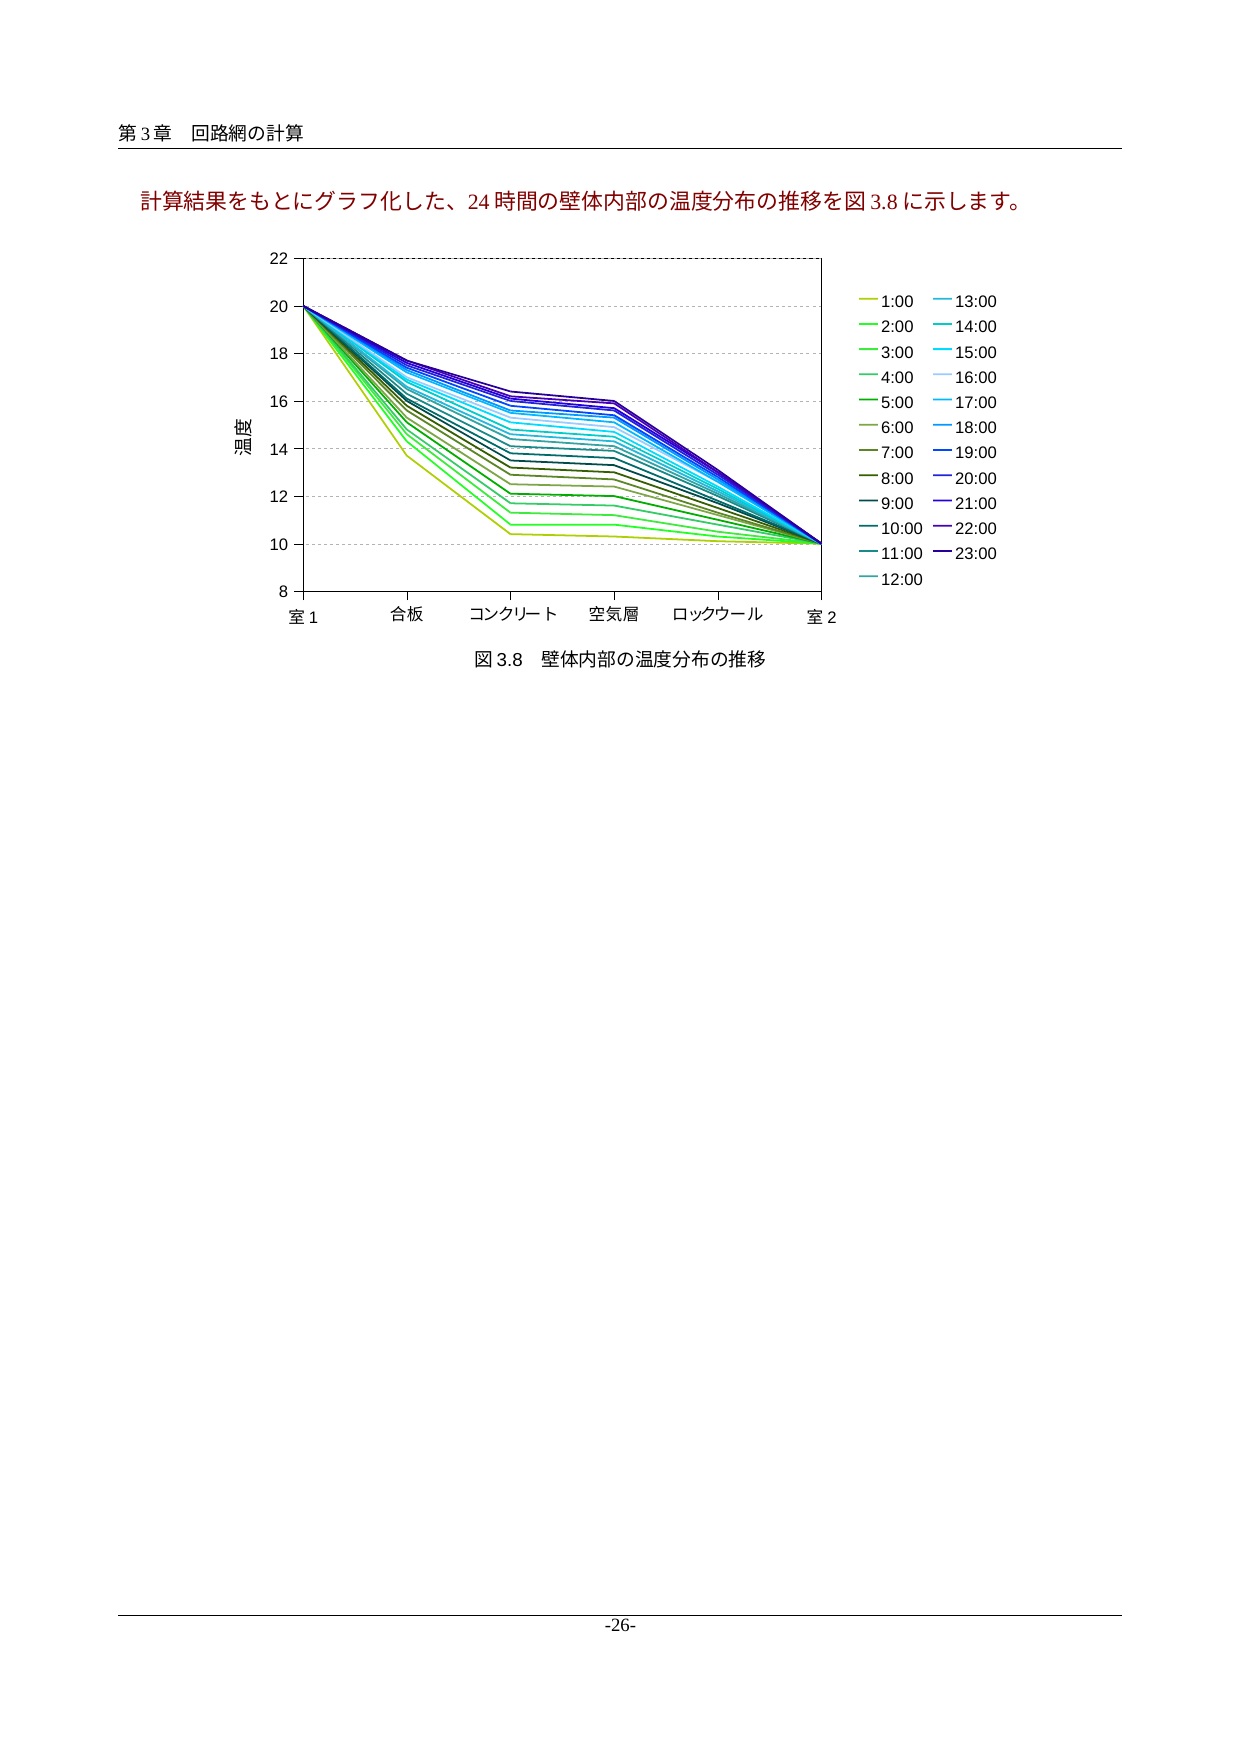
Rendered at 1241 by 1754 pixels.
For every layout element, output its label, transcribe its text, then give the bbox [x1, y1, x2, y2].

text 計算結果をもとにグラフ化した、24時間の壁体内部の温度分布の推移を図3.8に示します。 [118, 184, 1122, 215]
text 図3.8 壁体内部の温度分布の推移 [118, 239, 1122, 671]
